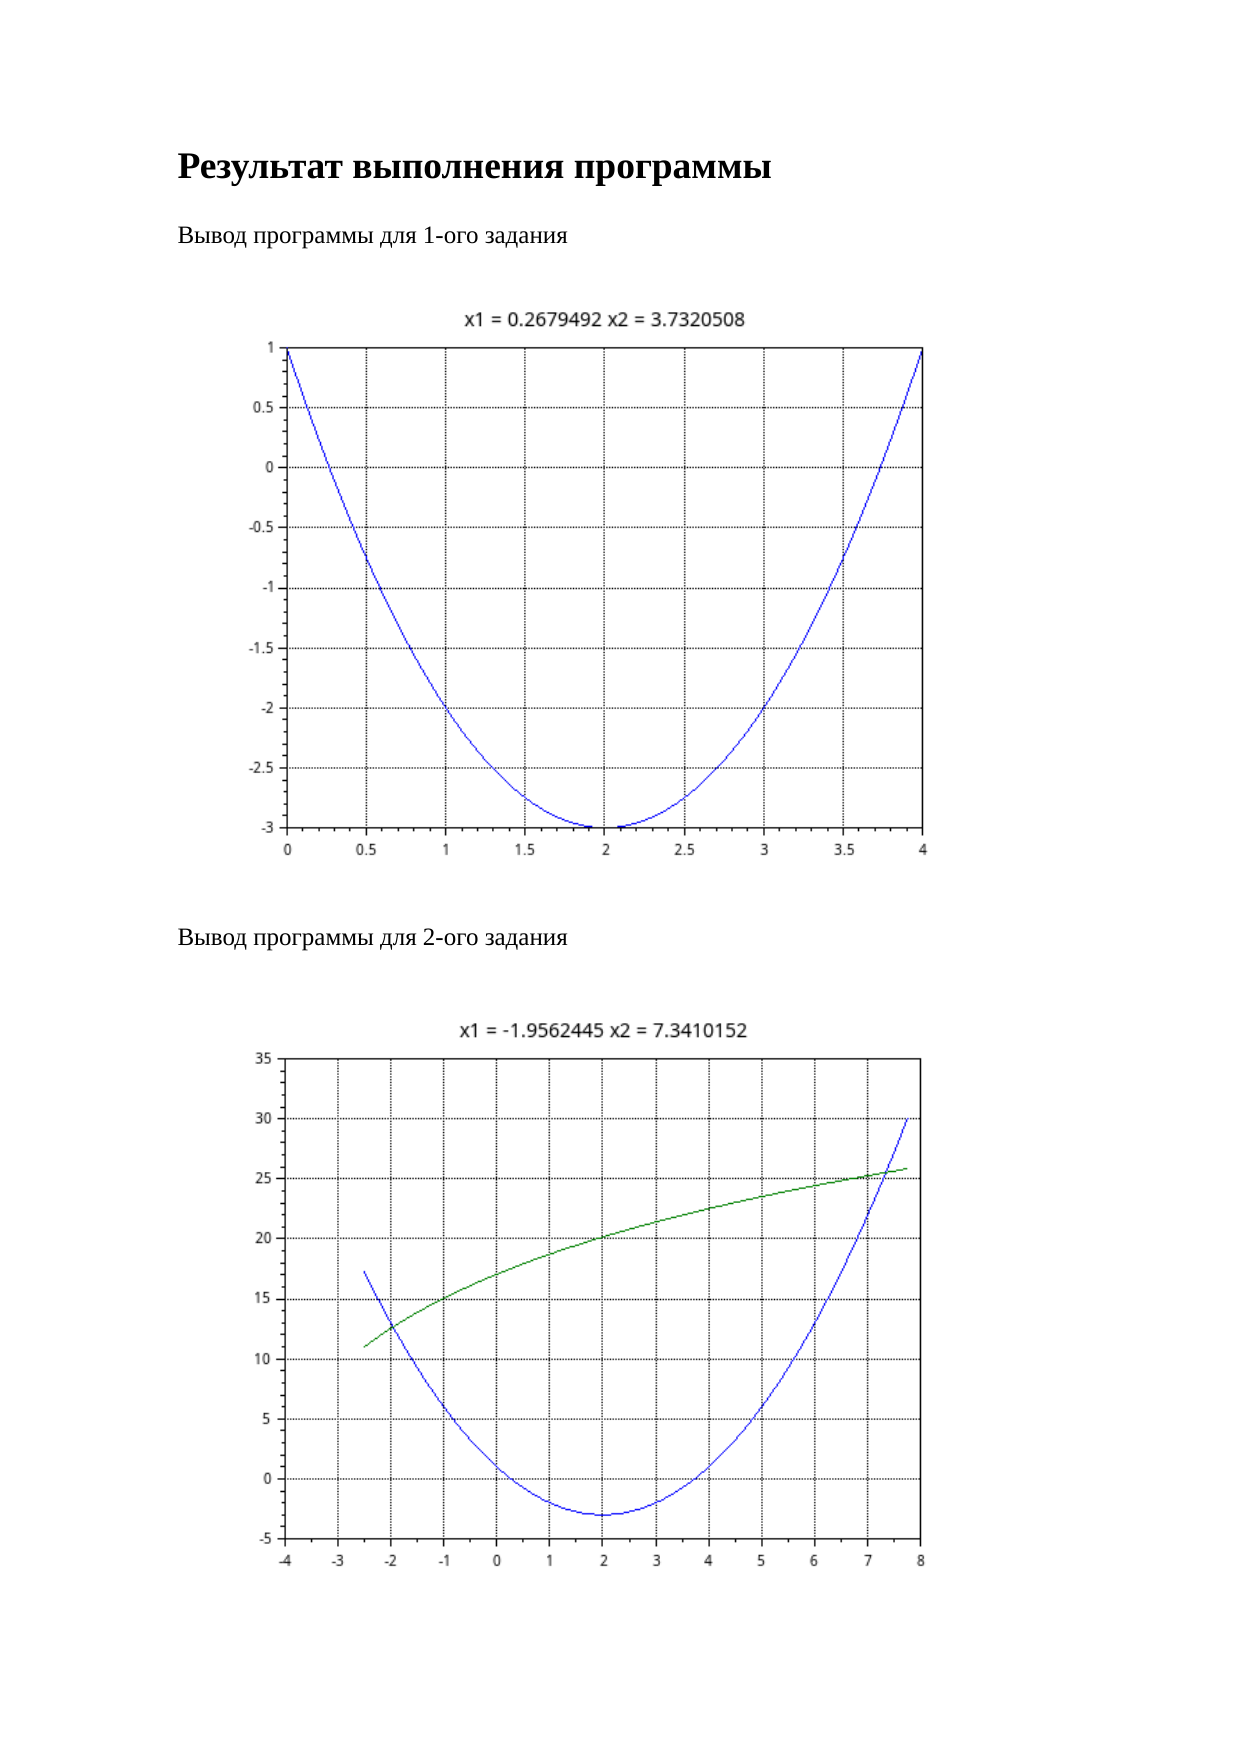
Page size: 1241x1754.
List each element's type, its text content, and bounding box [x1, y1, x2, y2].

text Вывод программы для 1-ого задания [177, 220, 1152, 249]
picture [179, 979, 1027, 1619]
text Вывод программы для 2-ого задания [177, 278, 1152, 950]
picture [181, 268, 1029, 908]
subtitle Результат выполнения программы [177, 143, 1152, 186]
